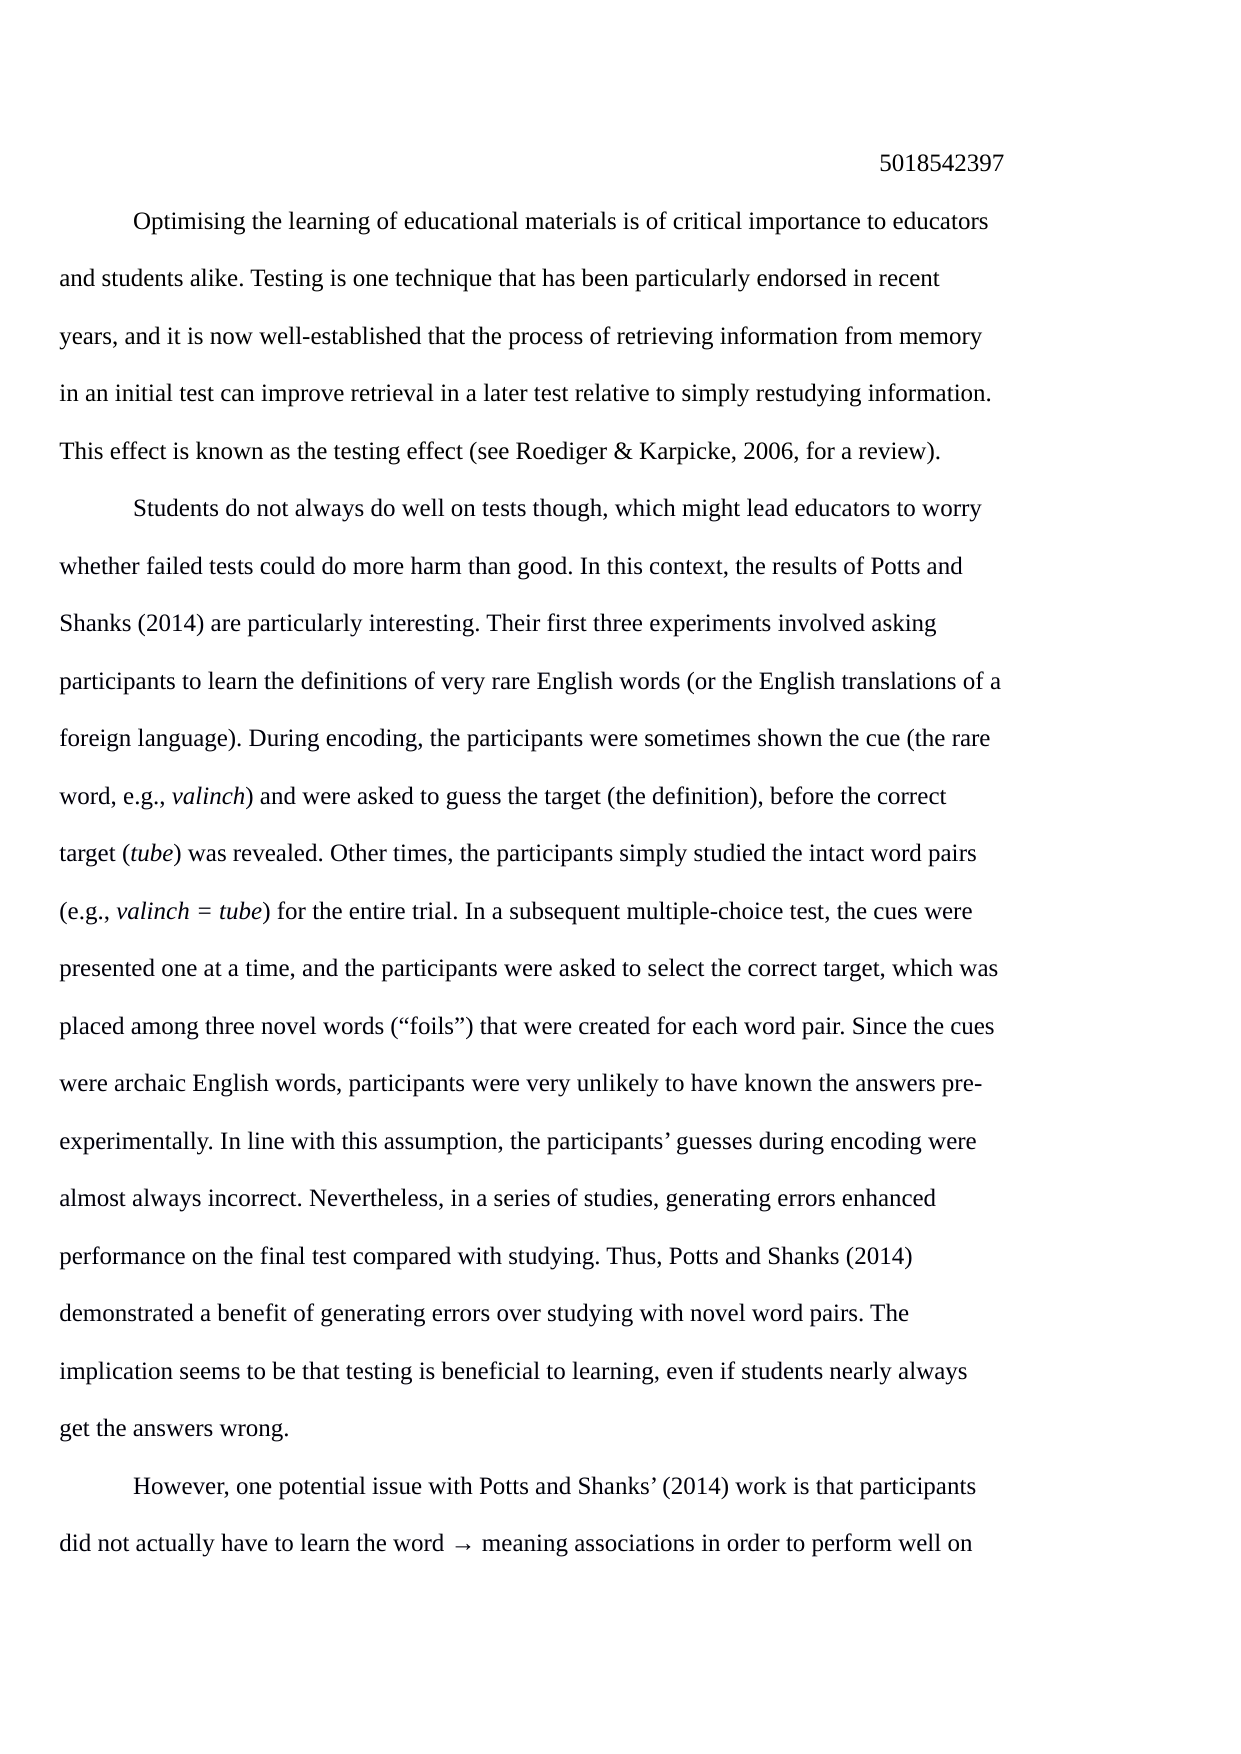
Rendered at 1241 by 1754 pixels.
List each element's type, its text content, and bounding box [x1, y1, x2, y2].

text Students do not always do well on tests though, which might lead educators to worry whether failed tests could do more harm than good. In this context, the results of Potts and Shanks (2014) are particularly interesting. Their first three experiments involved asking participants to learn the definitions of very rare English words (or the English translations of a foreign language). During encoding, the participants were sometimes shown the cue (the rare word, e.g., valinch) and were asked to guess the target (the definition), before the correct target (tube) was revealed. Other times, the participants simply studied the intact word pairs (e.g., valinch = tube) for the entire trial. In a subsequent multiple-choice test, the cues were presented one at a time, and the participants were asked to select the correct target, which was placed among three novel words (“foils”) that were created for each word pair. Since the cues were archaic English words, participants were very unlikely to have known the answers pre-experimentally. In line with this assumption, the participants’ guesses during encoding were almost always incorrect. Nevertheless, in a series of studies, generating errors enhanced performance on the final test compared with studying. Thus, Potts and Shanks (2014) demonstrated a benefit of generating errors over studying with novel word pairs. The implication seems to be that testing is beneficial to learning, even if students nearly always get the answers wrong. [59, 493, 1004, 1442]
text However, one potential issue with Potts and Shanks’ (2014) work is that participants did not actually have to learn the word → meaning associations in order to perform well on [59, 1471, 1004, 1557]
text Optimising the learning of educational materials is of critical importance to educators and students alike. Testing is one technique that has been particularly endorsed in recent years, and it is now well-established that the process of retrieving information from memory in an initial test can improve retrieval in a later test relative to simply restudying information. This effect is known as the testing effect (see Roediger & Karpicke, 2006, for a review). [59, 206, 1004, 464]
